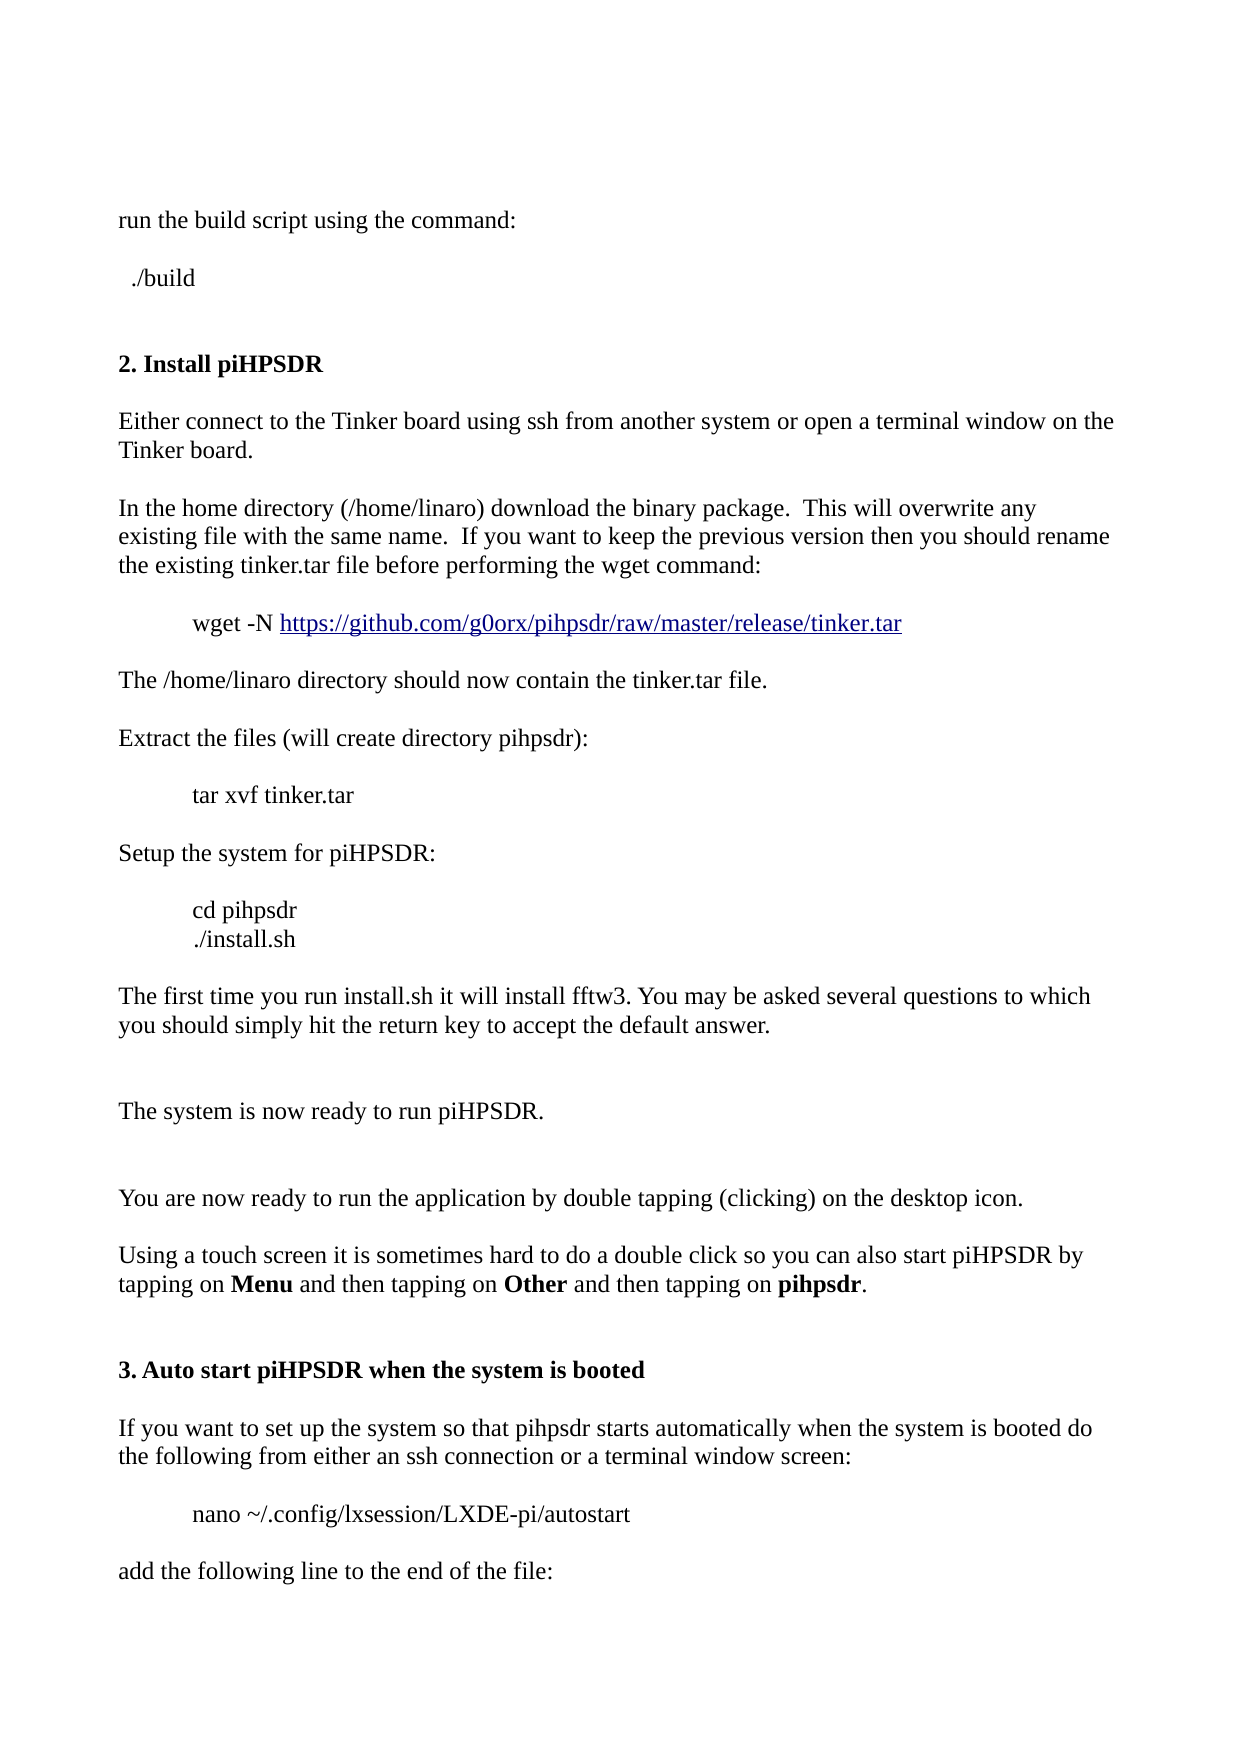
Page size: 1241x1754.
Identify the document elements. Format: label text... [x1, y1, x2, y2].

text Either connect to the Tinker board using ssh from another system or open a terminal window on the Tinker board. [118, 406, 1122, 464]
text Extract the files (will create directory pihpsdr): [118, 723, 1122, 751]
text run the build script using the command: [118, 205, 1122, 234]
text nano ~/.config/lxsession/LXDE-pi/autostart [192, 1499, 1122, 1528]
text cd pihpsdr [118, 895, 1122, 924]
text wget -N https://github.com/g0orx/pihpsdr/raw/master/release/tinker.tar [118, 608, 1122, 636]
text In the home directory (/home/linaro) download the binary package. This will overwrite any existing file with the same name. If you want to keep the previous version then you should rename the existing tinker.tar file before performing the wget command: [118, 493, 1122, 579]
text If you want to set up the system so that pihpsdr starts automatically when the system is booted do the following from either an ssh connection or a terminal window screen: [118, 1413, 1122, 1470]
text The system is now ready to run piHPSDR. [118, 1096, 1122, 1125]
text Using a touch screen it is sometimes hard to do a double click so you can also start piHPSDR by tapping on Menu and then tapping on Other and then tapping on pihpsdr. [118, 1240, 1122, 1298]
text tar xvf tinker.tar [118, 780, 1122, 809]
text The first time you run install.sh it will install fftw3. You may be asked several questions to which you should simply hit the return key to accept the default answer. [118, 981, 1122, 1039]
text add the following line to the end of the file: [118, 1556, 1122, 1585]
text 3. Auto start piHPSDR when the system is booted [118, 1355, 1122, 1384]
text The /home/linaro directory should now contain the tinker.tar file. [118, 665, 1122, 694]
text 2. Install piHPSDR [118, 349, 1122, 378]
text You are now ready to run the application by double tapping (clicking) on the desktop icon. [118, 1183, 1122, 1211]
text Setup the system for piHPSDR: [118, 838, 1122, 866]
text ./build [118, 263, 1122, 291]
text ./install.sh [118, 924, 1122, 953]
